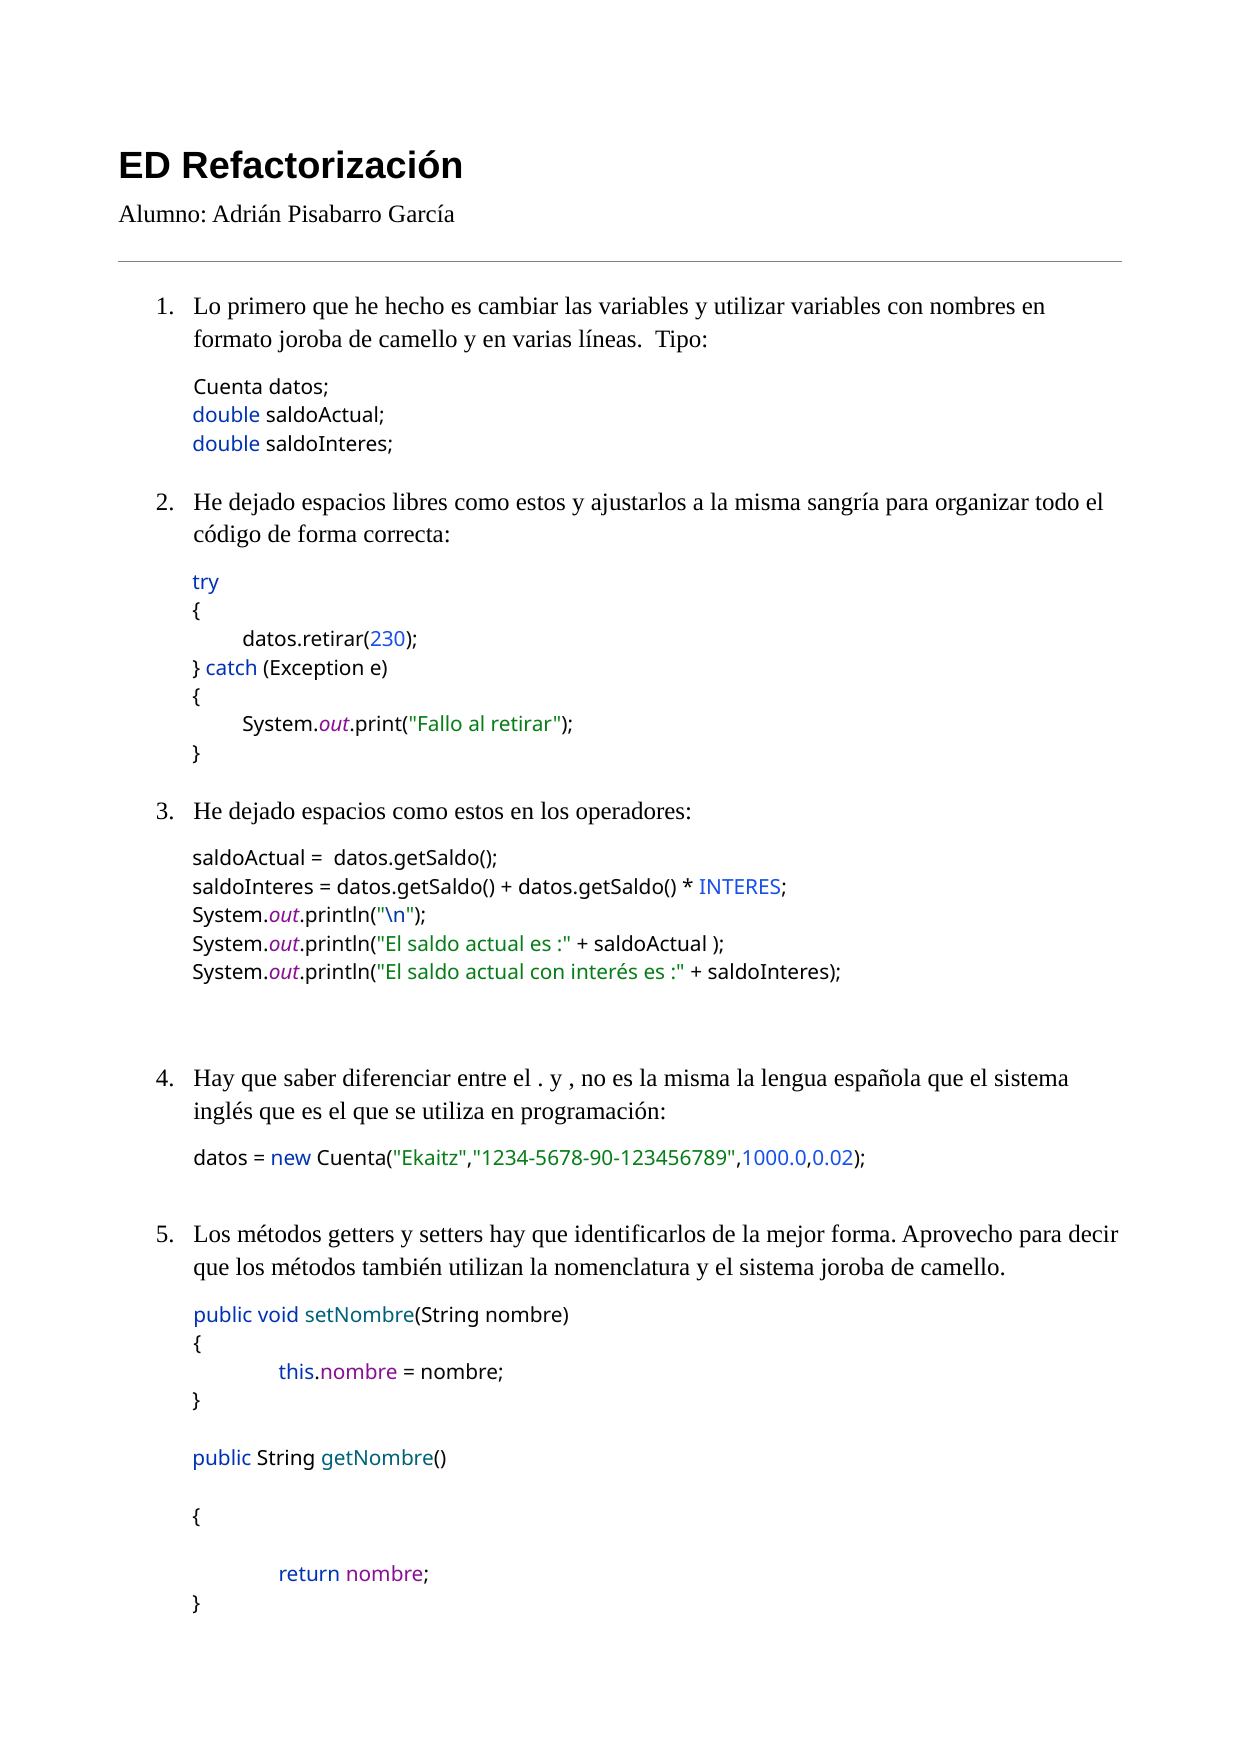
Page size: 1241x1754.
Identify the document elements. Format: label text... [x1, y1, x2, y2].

text { [192, 596, 1122, 624]
list He dejado espacios libres como estos y ajustarlos a la misma sangría para organizar todo el código de forma correcta: [156, 487, 1122, 548]
list { [156, 1328, 1122, 1357]
text public String getNombre() [118, 1443, 1122, 1472]
list Cuenta datos; [156, 372, 1122, 400]
text System.out.println("El saldo actual es :" + saldoActual ); [192, 929, 1122, 957]
text double saldoInteres; [118, 429, 1122, 457]
text Alumno: Adrián Pisabarro García [118, 199, 1122, 228]
text } [118, 1588, 1122, 1616]
text System.out.print("Fallo al retirar"); [192, 709, 1122, 738]
text return nombre; [118, 1559, 1122, 1588]
text { [192, 681, 1122, 709]
list Hay que saber diferenciar entre el . y , no es la misma la lengua española que el sistema inglés que es el que se utiliza en programación: [156, 1063, 1122, 1124]
text { [118, 1501, 1122, 1530]
list Lo primero que he hecho es cambiar las variables y utilizar variables con nombres en formato joroba de camello y en varias líneas. Tipo: [156, 291, 1122, 353]
text } catch (Exception e) [192, 653, 1122, 681]
text System.out.println("El saldo actual con interés es :" + saldoInteres); [192, 957, 1122, 986]
text saldoActual = datos.getSaldo(); [192, 843, 1122, 872]
text System.out.println("\n"); [192, 900, 1122, 929]
text this.nombre = nombre; [118, 1357, 1122, 1386]
text saldoInteres = datos.getSaldo() + datos.getSaldo() * INTERES; [192, 872, 1122, 900]
text try [192, 567, 1122, 596]
subtitle ED Refactorización [118, 143, 1122, 187]
list datos = new Cuenta("Ekaitz","1234-5678-90-123456789",1000.0,0.02); [156, 1143, 1122, 1172]
list Los métodos getters y setters hay que identificarlos de la mejor forma. Aprovecho para decir que los métodos también utilizan la nomenclatura y el sistema joroba de camello. [156, 1219, 1122, 1281]
text } [192, 738, 1122, 766]
text datos.retirar(230); [192, 624, 1122, 653]
list He dejado espacios como estos en los operadores: [156, 796, 1122, 825]
text } [118, 1386, 1122, 1414]
text double saldoActual; [118, 400, 1122, 429]
list public void setNombre(String nombre) [156, 1300, 1122, 1328]
